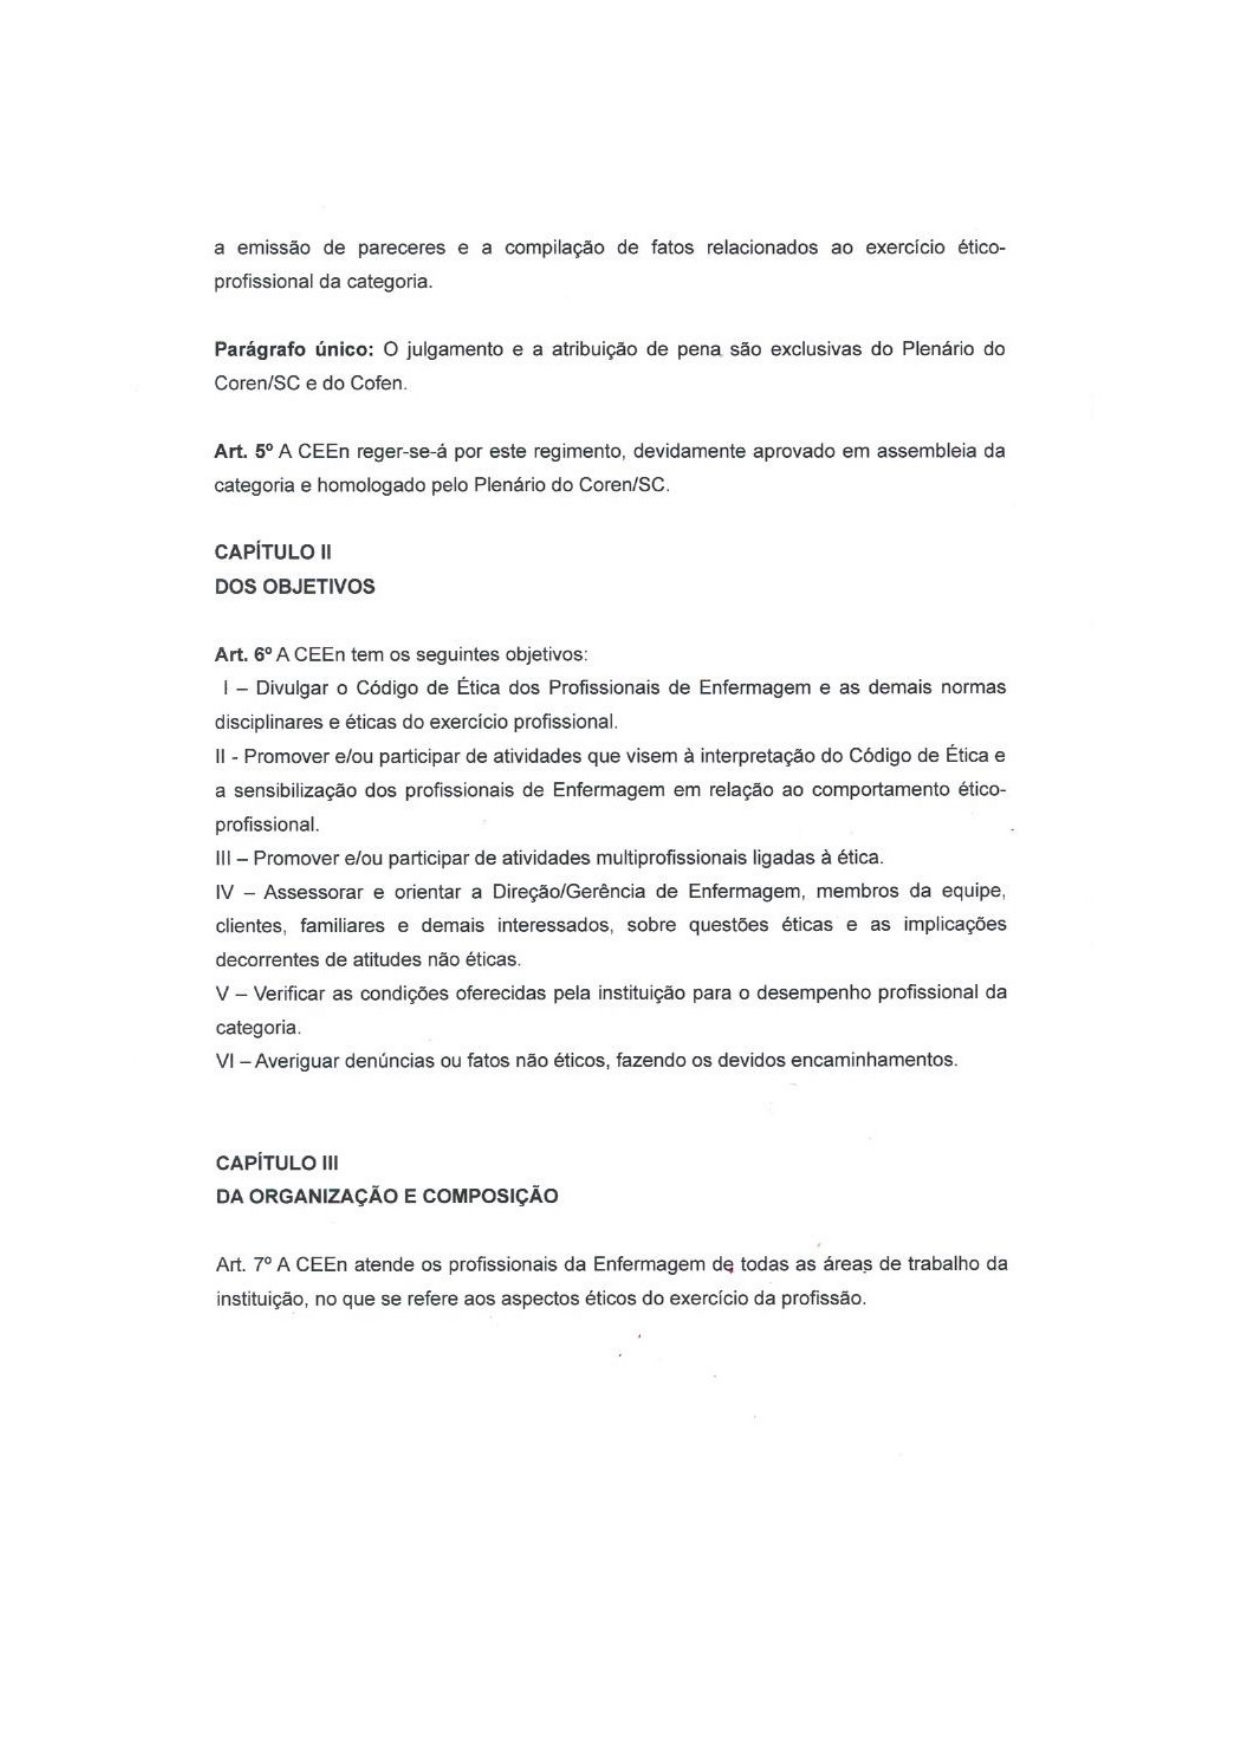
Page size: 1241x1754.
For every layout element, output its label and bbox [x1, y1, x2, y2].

picture [118, 146, 1123, 1528]
